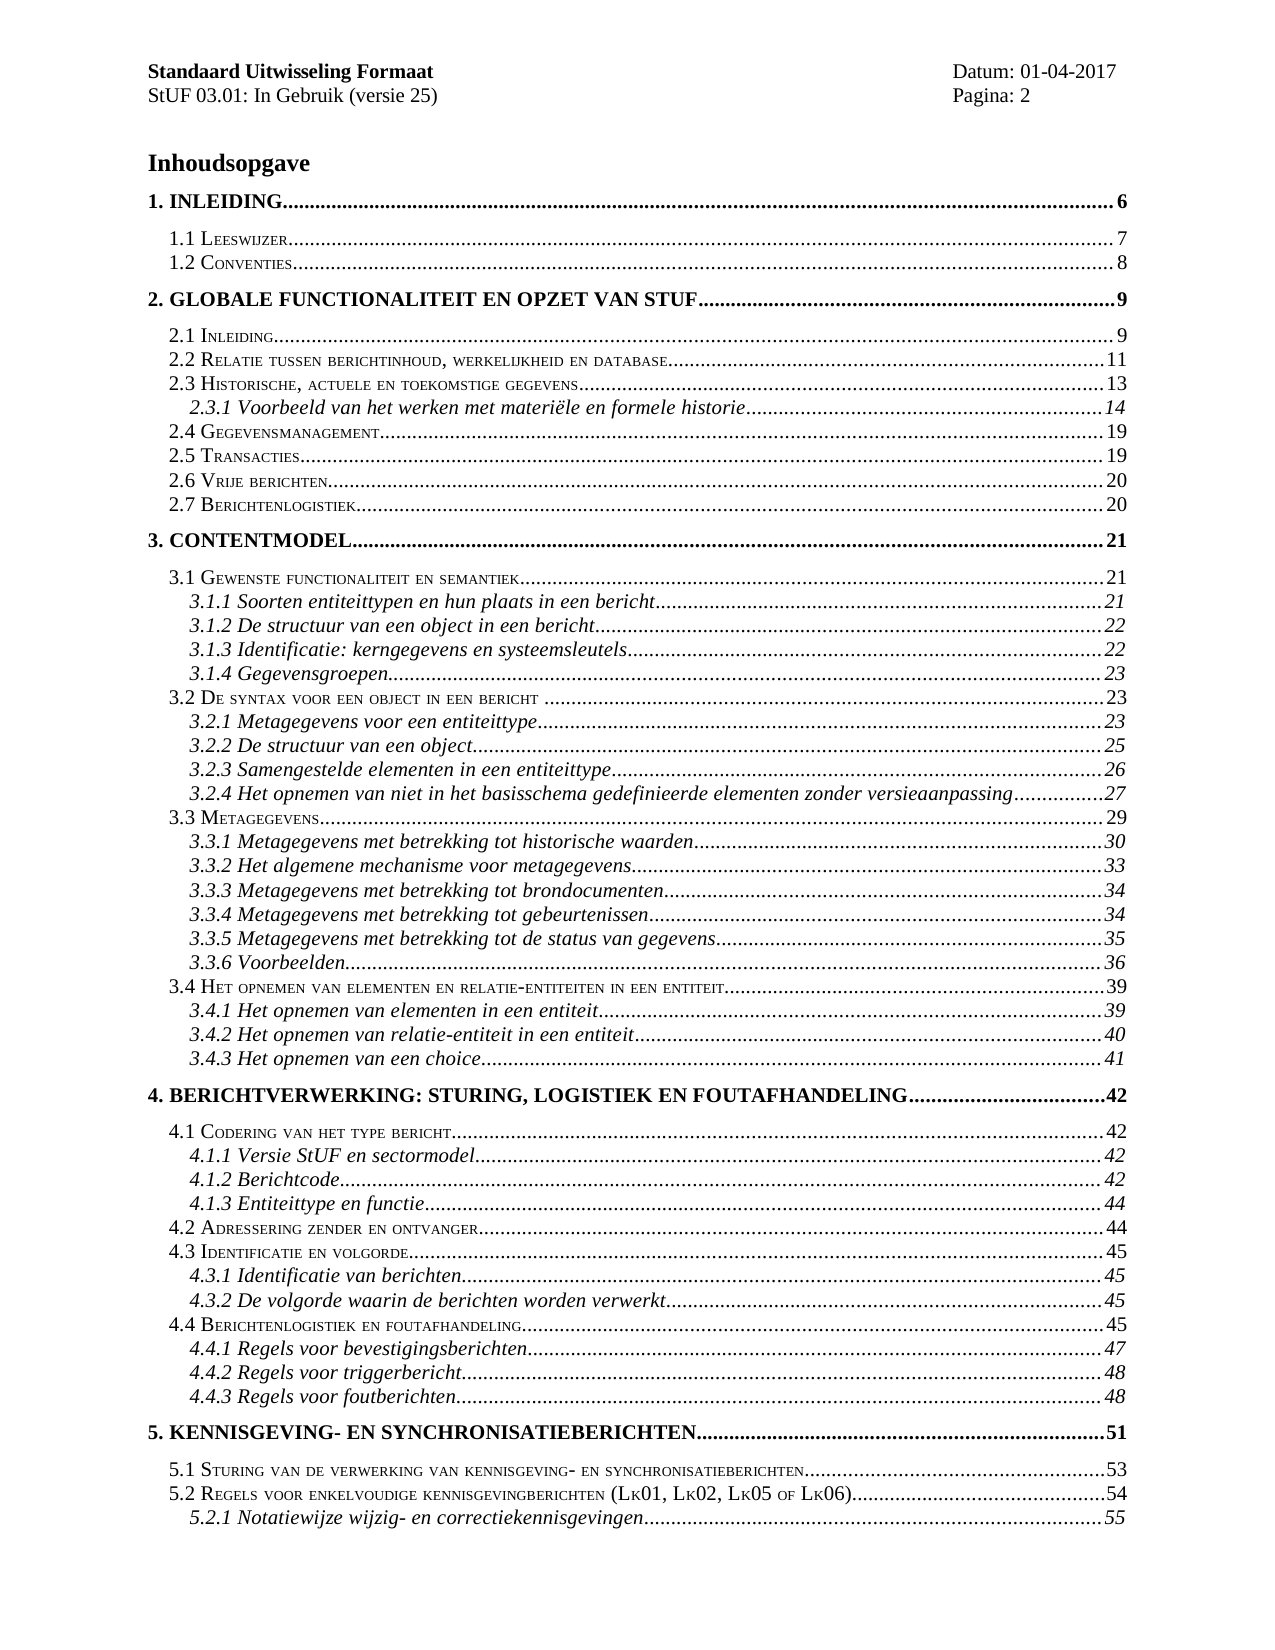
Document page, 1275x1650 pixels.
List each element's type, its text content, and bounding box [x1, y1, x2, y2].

text 3. Contentmodel 21 [148, 528, 1127, 552]
text 3.2.4 Het opnemen van niet in het basisschema gedefinieerde elementen zonder versieaanpassing 27 [189, 781, 1127, 805]
text 3.3.3 Metagegevens met betrekking tot brondocumenten 34 [189, 877, 1127, 901]
text 5.2 Regels voor enkelvoudige kennisgevingberichten (Lk01, Lk02, Lk05 of Lk06) 54 [168, 1481, 1127, 1505]
text 3.3.1 Metagegevens met betrekking tot historische waarden 30 [189, 829, 1127, 853]
text 4.4.1 Regels voor bevestigingsberichten 47 [189, 1336, 1127, 1359]
text 3.3.4 Metagegevens met betrekking tot gebeurtenissen 34 [189, 901, 1127, 926]
text 2.2 Relatie tussen berichtinhoud, werkelijkheid en database 11 [168, 347, 1127, 371]
text 3.1 Gewenste functionaliteit en semantiek 21 [168, 564, 1127, 589]
text 3.2.1 Metagegevens voor een entiteittype 23 [189, 709, 1127, 733]
text 4.3.2 De volgorde waarin de berichten worden verwerkt 45 [189, 1287, 1127, 1311]
text 3.2 De syntax voor een object in een bericht 23 [168, 685, 1127, 709]
text 3.3.5 Metagegevens met betrekking tot de status van gegevens 35 [189, 926, 1127, 949]
text 1.2 Conventies 8 [168, 250, 1127, 274]
text 3.4.3 Het opnemen van een choice 41 [189, 1046, 1127, 1070]
text 3.1.1 Soorten entiteittypen en hun plaats in een bericht 21 [189, 589, 1127, 613]
text 3.2.3 Samengestelde elementen in een entiteittype 26 [189, 757, 1127, 781]
text 2.1 Inleiding 9 [168, 323, 1127, 347]
text 3.4.1 Het opnemen van elementen in een entiteit 39 [189, 998, 1127, 1022]
text 3.3 Metagegevens 29 [168, 805, 1127, 829]
text 4.4 Berichtenlogistiek en foutafhandeling 45 [168, 1311, 1127, 1336]
text 4.3.1 Identificatie van berichten 45 [189, 1263, 1127, 1287]
text 2.3.1 Voorbeeld van het werken met materiële en formele historie 14 [189, 395, 1127, 419]
text 4. Berichtverwerking: sturing, logistiek en foutafhandeling 42 [148, 1082, 1127, 1106]
text 3.3.6 Voorbeelden 36 [189, 949, 1127, 974]
text 3.1.3 Identificatie: kerngegevens en systeemsleutels 22 [189, 637, 1127, 661]
text 4.4.2 Regels voor triggerbericht 48 [189, 1359, 1127, 1384]
text 3.4.2 Het opnemen van relatie-entiteit in een entiteit 40 [189, 1022, 1127, 1046]
text 5.1 Sturing van de verwerking van kennisgeving- en synchronisatieberichten 53 [168, 1457, 1127, 1481]
text 2.4 Gegevensmanagement 19 [168, 419, 1127, 443]
text 2. Globale functionaliteit en opzet van StUF 9 [148, 286, 1127, 311]
text 3.4 Het opnemen van elementen en relatie-entiteiten in een entiteit 39 [168, 974, 1127, 998]
text 1.1 Leeswijzer 7 [168, 226, 1127, 250]
text 3.3.2 Het algemene mechanisme voor metagegevens 33 [189, 853, 1127, 877]
text 2.7 Berichtenlogistiek 20 [168, 491, 1127, 516]
text 5.2.1 Notatiewijze wijzig- en correctiekennisgevingen 55 [189, 1505, 1127, 1529]
text 4.1 Codering van het type bericht 42 [168, 1119, 1127, 1143]
text 4.1.3 Entiteittype en functie 44 [189, 1191, 1127, 1215]
text 2.6 Vrije berichten 20 [168, 467, 1127, 491]
text Inhoudsopgave [148, 148, 1127, 177]
text 4.1.2 Berichtcode 42 [189, 1167, 1127, 1191]
text 4.2 Adressering zender en ontvanger 44 [168, 1215, 1127, 1239]
text 1. Inleiding 6 [148, 189, 1127, 213]
text 2.3 Historische, actuele en toekomstige gegevens 13 [168, 371, 1127, 395]
text 3.1.2 De structuur van een object in een bericht 22 [189, 613, 1127, 637]
text 3.1.4 Gegevensgroepen 23 [189, 661, 1127, 685]
text 2.5 Transacties 19 [168, 443, 1127, 467]
text 4.3 Identificatie en volgorde 45 [168, 1239, 1127, 1263]
text 4.1.1 Versie StUF en sectormodel 42 [189, 1143, 1127, 1167]
text 3.2.2 De structuur van een object 25 [189, 733, 1127, 757]
text 4.4.3 Regels voor foutberichten 48 [189, 1384, 1127, 1408]
text 5. Kennisgeving- en synchronisatieberichten 51 [148, 1420, 1127, 1444]
